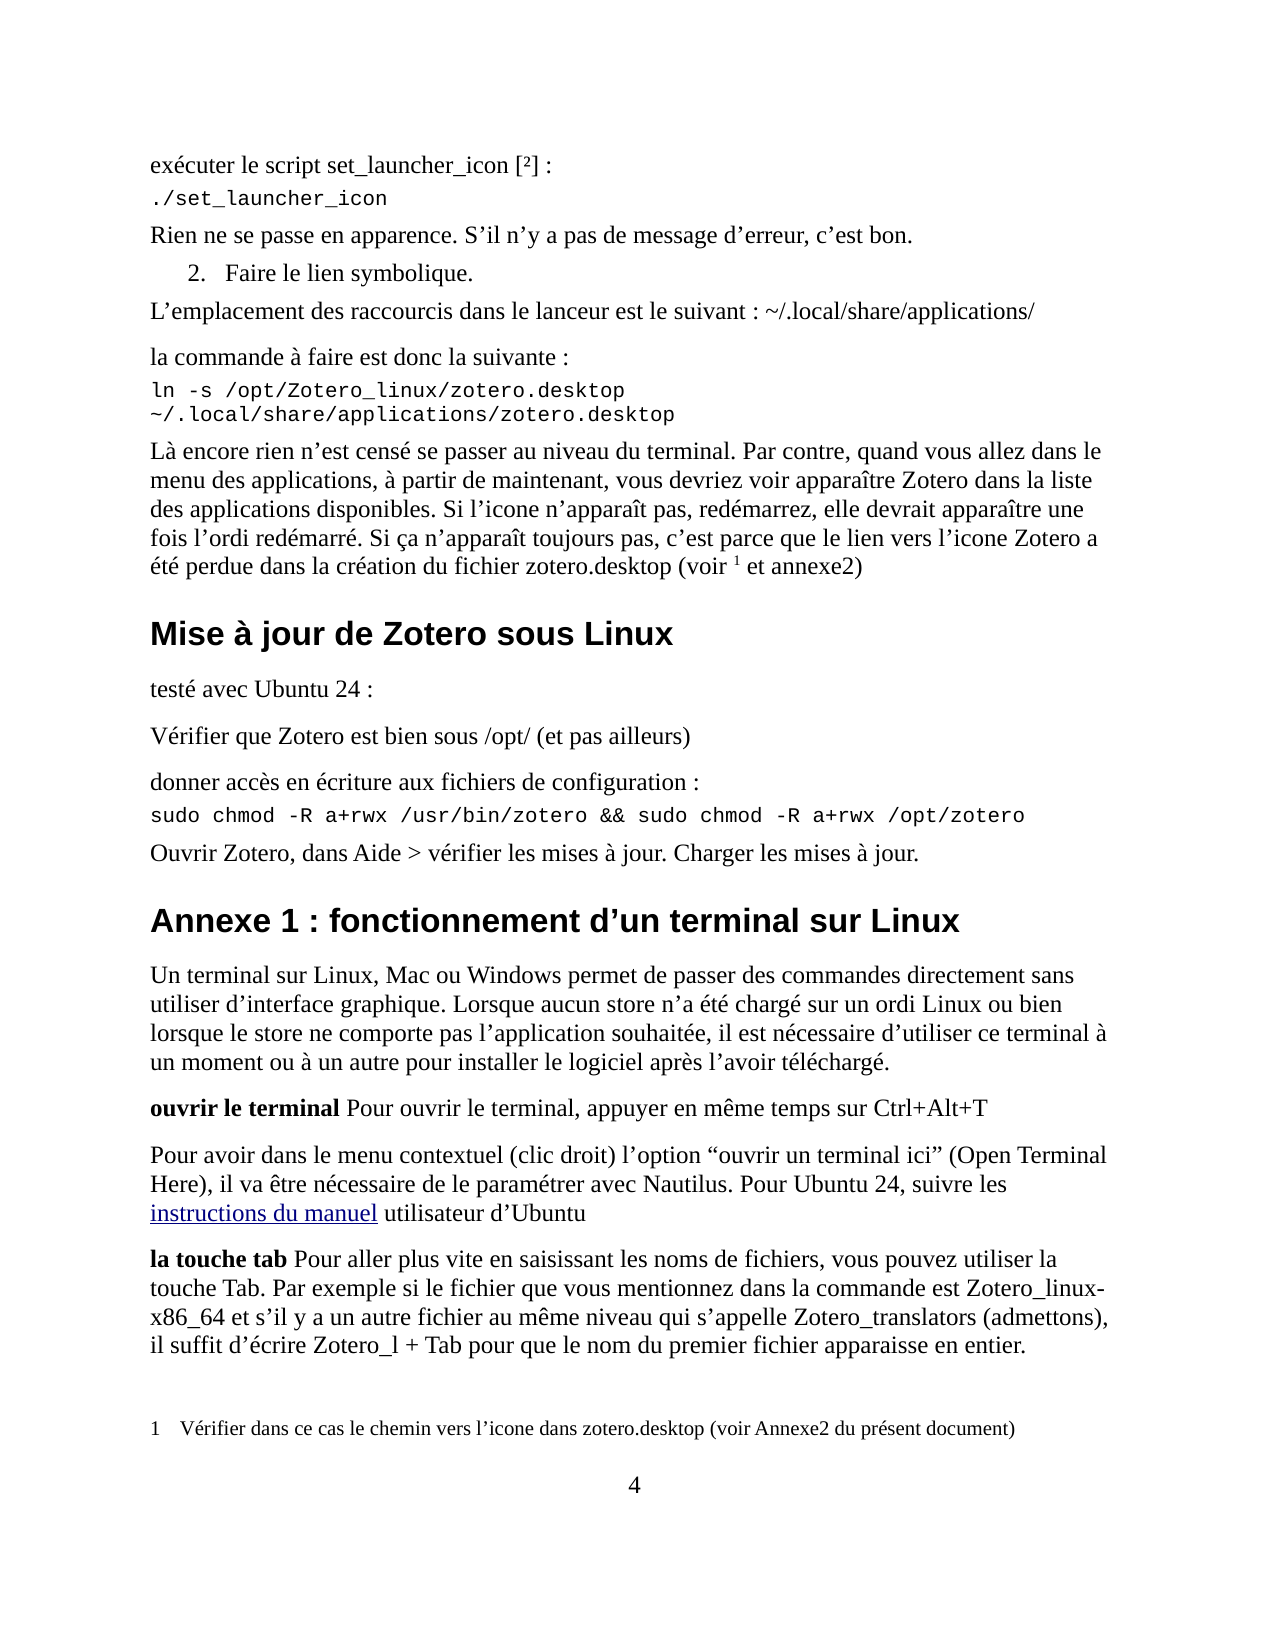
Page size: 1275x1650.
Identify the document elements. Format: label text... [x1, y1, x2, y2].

text ouvrir le terminal Pour ouvrir le terminal, appuyer en même temps sur Ctrl+Alt+T [150, 1093, 1125, 1122]
text ./set_launcher_icon [150, 188, 1125, 211]
text la touche tab Pour aller plus vite en saisissant les noms de fichiers, vous pouvez utiliser la touche Tab. Par exemple si le fichier que vous mentionnez dans la commande est Zotero_linux-x86_64 et s’il y a un autre fichier au même niveau qui s’appelle Zotero_translators (admettons), il suffit d’écrire Zotero_l + Tab pour que le nom du premier fichier apparaisse en entier. [150, 1244, 1125, 1359]
text L’emplacement des raccourcis dans le lanceur est le suivant : ~/.local/share/applications/ [150, 296, 1125, 324]
text Rien ne se passe en apparence. S’il n’y a pas de message d’erreur, c’est bon. [150, 220, 1125, 249]
text Ouvrir Zotero, dans Aide > vérifier les mises à jour. Charger les mises à jour. [150, 838, 1125, 867]
text Vérifier que Zotero est bien sous /opt/ (et pas ailleurs) [150, 721, 1125, 749]
subtitle Mise à jour de Zotero sous Linux [150, 614, 1125, 653]
text ln -s /opt/Zotero_linux/zotero.desktop ~/.local/share/applications/zotero.desktop [150, 380, 1125, 427]
text exécuter le script set_launcher_icon [²] : [150, 150, 1125, 179]
list Faire le lien symbolique. [187, 258, 1125, 287]
text sudo chmod -R a+rwx /usr/bin/zotero && sudo chmod -R a+rwx /opt/zotero [150, 805, 1125, 829]
text Un terminal sur Linux, Mac ou Windows permet de passer des commandes directement sans utiliser d’interface graphique. Lorsque aucun store n’a été chargé sur un ordi Linux ou bien lorsque le store ne comporte pas l’application souhaitée, il est nécessaire d’utiliser ce terminal à un moment ou à un autre pour installer le logiciel après l’avoir téléchargé. [150, 961, 1125, 1076]
text la commande à faire est donc la suivante : [150, 342, 1125, 371]
text testé avec Ubuntu 24 : [150, 674, 1125, 703]
subtitle Annexe 1 : fonctionnement d’un terminal sur Linux [150, 901, 1125, 939]
text Vérifier dans ce cas le chemin vers l’icone dans zotero.desktop (voir Annexe2 du présent document) [150, 1416, 1125, 1440]
text Pour avoir dans le menu contextuel (clic droit) l’option “ouvrir un terminal ici” (Open Terminal Here), il va être nécessaire de le paramétrer avec Nautilus. Pour Ubuntu 24, suivre les instructions du manuel utilisateur d’Ubuntu [150, 1140, 1125, 1226]
text donner accès en écriture aux fichiers de configuration : [150, 767, 1125, 796]
text Là encore rien n’est censé se passer au niveau du terminal. Par contre, quand vous allez dans le menu des applications, à partir de maintenant, vous devriez voir apparaître Zotero dans la liste des applications disponibles. Si l’icone n’apparaît pas, redémarrez, elle devrait apparaître une fois l’ordi redémarré. Si ça n’apparaît toujours pas, c’est parce que le lien vers l’icone Zotero a été perdue dans la création du fichier zotero.desktop (voir et annexe2) [150, 436, 1125, 580]
